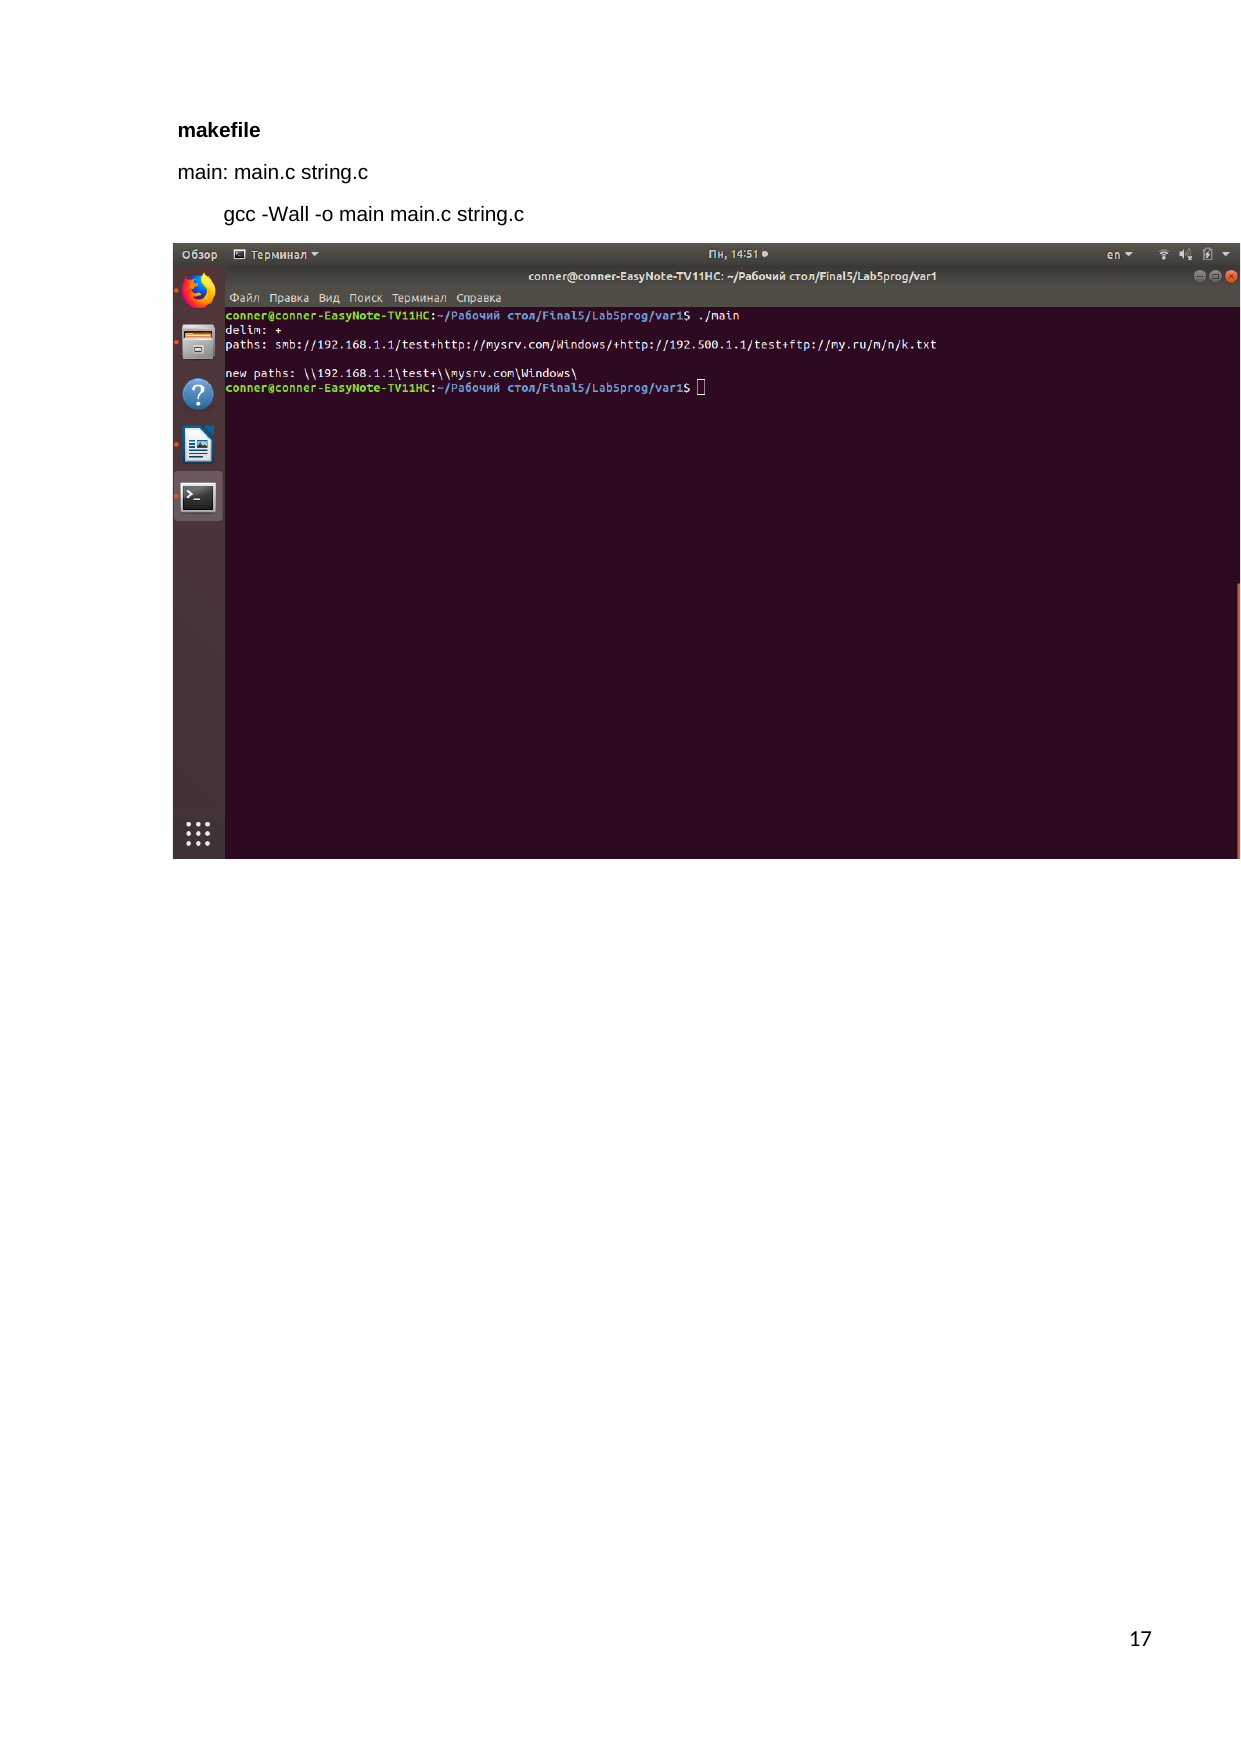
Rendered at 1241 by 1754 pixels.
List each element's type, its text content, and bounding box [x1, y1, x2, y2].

table_cell [177, 859, 910, 878]
table_cell [177, 964, 910, 1019]
table_cell [177, 1442, 910, 1474]
table_cell [177, 878, 910, 909]
table_cell [177, 1388, 910, 1442]
table_cell [177, 1246, 910, 1301]
text gcc -Wall -o main main.c string.c [177, 202, 1152, 226]
table_cell [177, 1160, 910, 1192]
table_cell [177, 1356, 910, 1388]
table_cell [177, 1192, 910, 1246]
table_cell [177, 1105, 910, 1160]
table_cell [177, 1584, 910, 1615]
table_cell [177, 1019, 910, 1051]
picture [172, 243, 1241, 859]
text makefile [177, 118, 1152, 142]
text main: main.c string.c [177, 160, 1152, 184]
table_cell [177, 1051, 910, 1105]
table_cell [177, 1301, 910, 1356]
table_cell [177, 910, 910, 964]
table_cell [177, 1529, 910, 1583]
table_cell [177, 1474, 910, 1529]
